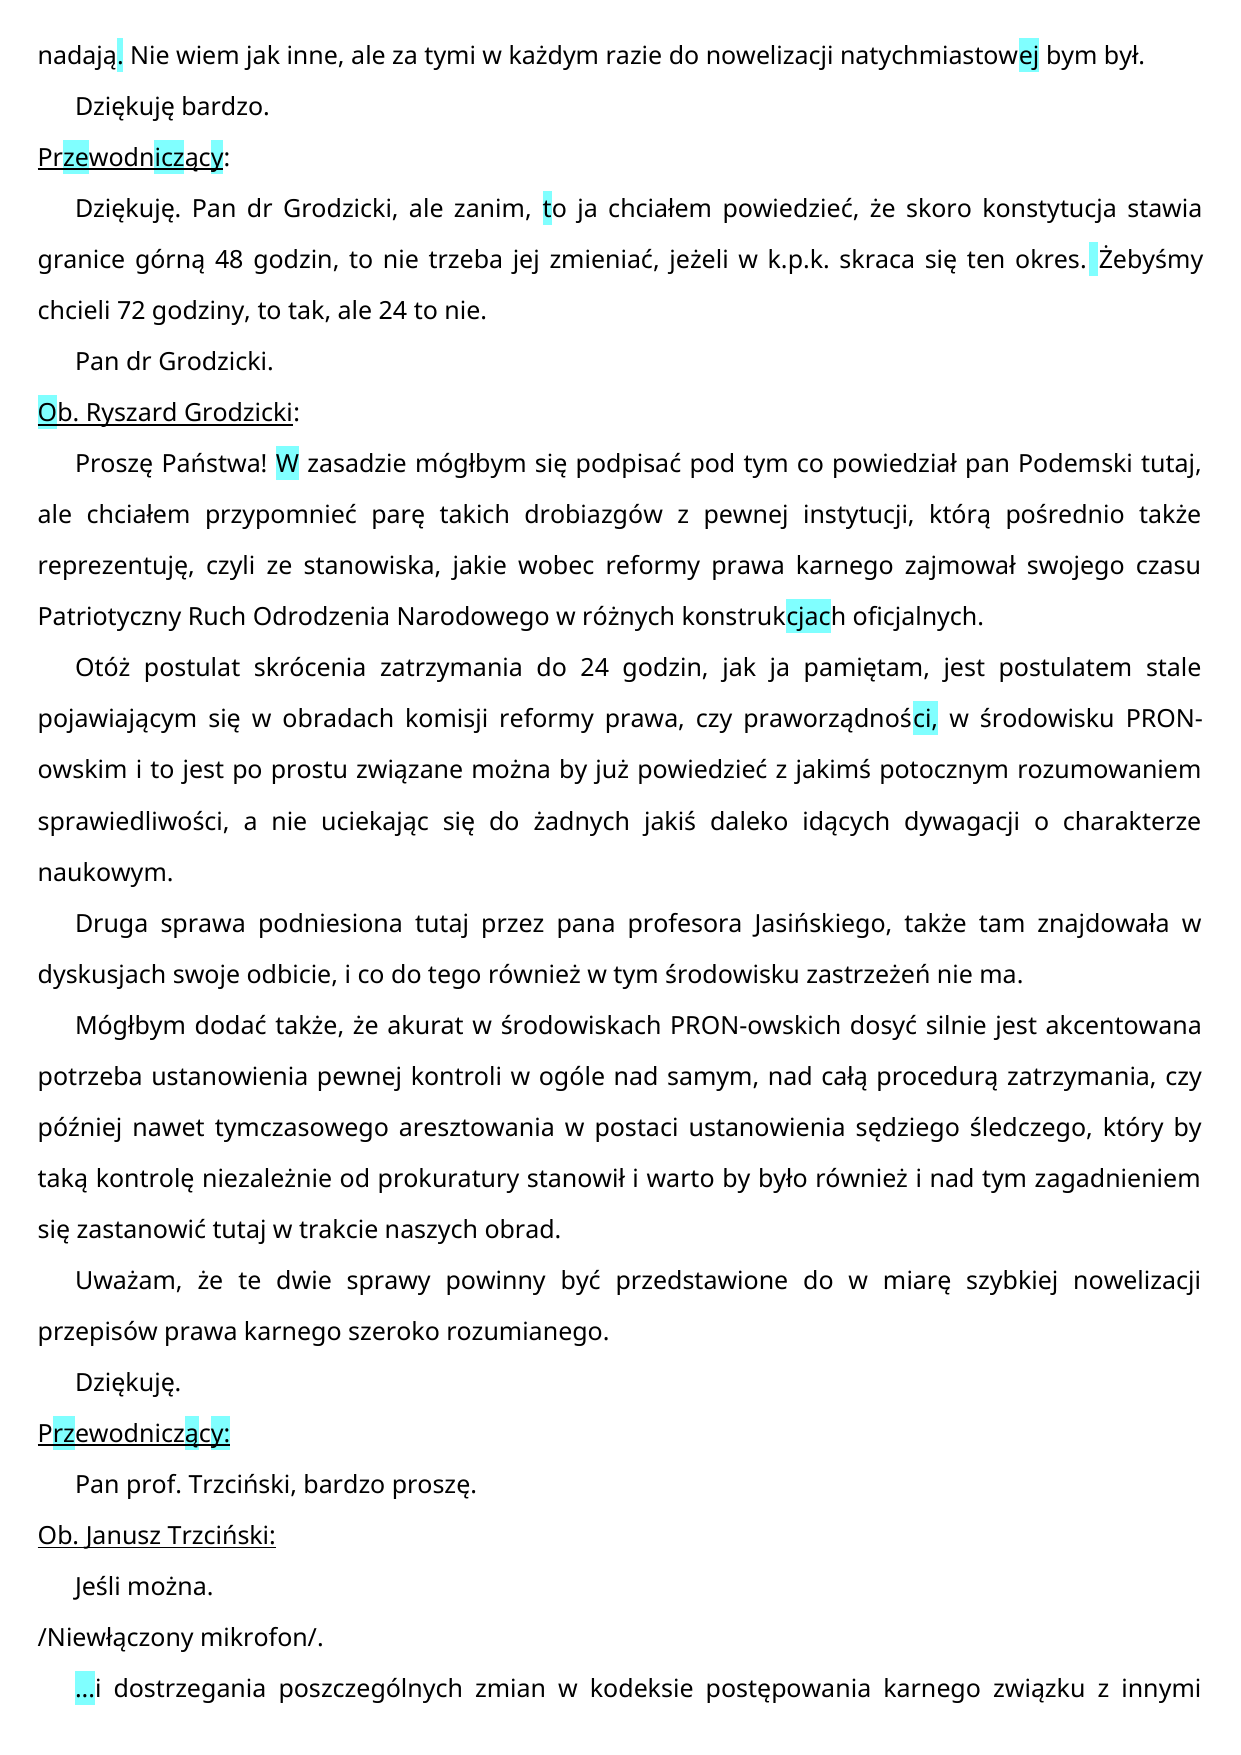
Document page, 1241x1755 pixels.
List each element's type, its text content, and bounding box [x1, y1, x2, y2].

text Uważam, że te dwie sprawy powinny być przedstawione do w miarę szybkiej nowelizacji przepisów prawa karnego szeroko rozumianego. [37, 1262, 1203, 1348]
text ...i dostrzegania poszczególnych zmian w kodeksie postępowania karnego związku z innymi [37, 1671, 1203, 1705]
text /Niewłączony mikrofon/. [37, 1620, 1203, 1654]
text Mógłbym dodać także, że akurat w środowiskach PRON-owskich dosyć silnie jest akcentowana potrzeba ustanowienia pewnej kontroli w ogóle nad samym, nad całą procedurą zatrzymania, czy później nawet tymczasowego aresztowania w postaci ustanowienia sędziego śledczego, który by taką kontrolę niezależnie od prokuratury stanowił i warto by było również i nad tym zagadnieniem się zastanowić tutaj w trakcie naszych obrad. [37, 1007, 1203, 1246]
text Dziękuję. Pan dr Grodzicki, ale zanim, to ja chciałem powiedzieć, że skoro konstytucja stawia granice górną 48 godzin, to nie trzeba jej zmieniać, jeżeli w k.p.k. skraca się ten okres. Żebyśmy chcieli 72 godziny, to tak, ale 24 to nie. [37, 191, 1203, 327]
text Ob. Ryszard Grodzicki: [37, 395, 1203, 429]
text Dziękuję. [37, 1364, 1203, 1399]
text Proszę Państwa! W zasadzie mógłbym się podpisać pod tym co powiedział pan Podemski tutaj, ale chciałem przypomnieć parę takich drobiazgów z pewnej instytucji, którą pośrednio także reprezentuję, czyli ze stanowiska, jakie wobec reformy prawa karnego zajmował swojego czasu Patriotyczny Ruch Odrodzenia Narodowego w różnych konstrukcjach oficjalnych. [37, 446, 1203, 633]
text Ob. Janusz Trzciński: [37, 1518, 1203, 1552]
text Pan dr Grodzicki. [37, 344, 1203, 378]
text Jeśli można. [37, 1569, 1203, 1603]
text Druga sprawa podniesiona tutaj przez pana profesora Jasińskiego, także tam znajdowała w dyskusjach swoje odbicie, i co do tego również w tym środowisku zastrzeżeń nie ma. [37, 905, 1203, 990]
text Przewodniczący: [37, 139, 1203, 174]
text Dziękuję bardzo. [37, 88, 1203, 123]
text Przewodniczący: [37, 1416, 1203, 1450]
text Otóż postulat skrócenia zatrzymania do 24 godzin, jak ja pamiętam, jest postulatem stale pojawiającym się w obradach komisji reformy prawa, czy praworządności, w środowisku PRON- owskim i to jest po prostu związane można by już powiedzieć z jakimś potocznym rozumowaniem sprawiedliwości, a nie uciekając się do żadnych jakiś daleko idących dywagacji o charakterze naukowym. [37, 650, 1203, 888]
text nadają. Nie wiem jak inne, ale za tymi w każdym razie do nowelizacji natychmiastowej bym był. [37, 37, 1203, 72]
text Pan prof. Trzciński, bardzo proszę. [37, 1467, 1203, 1501]
